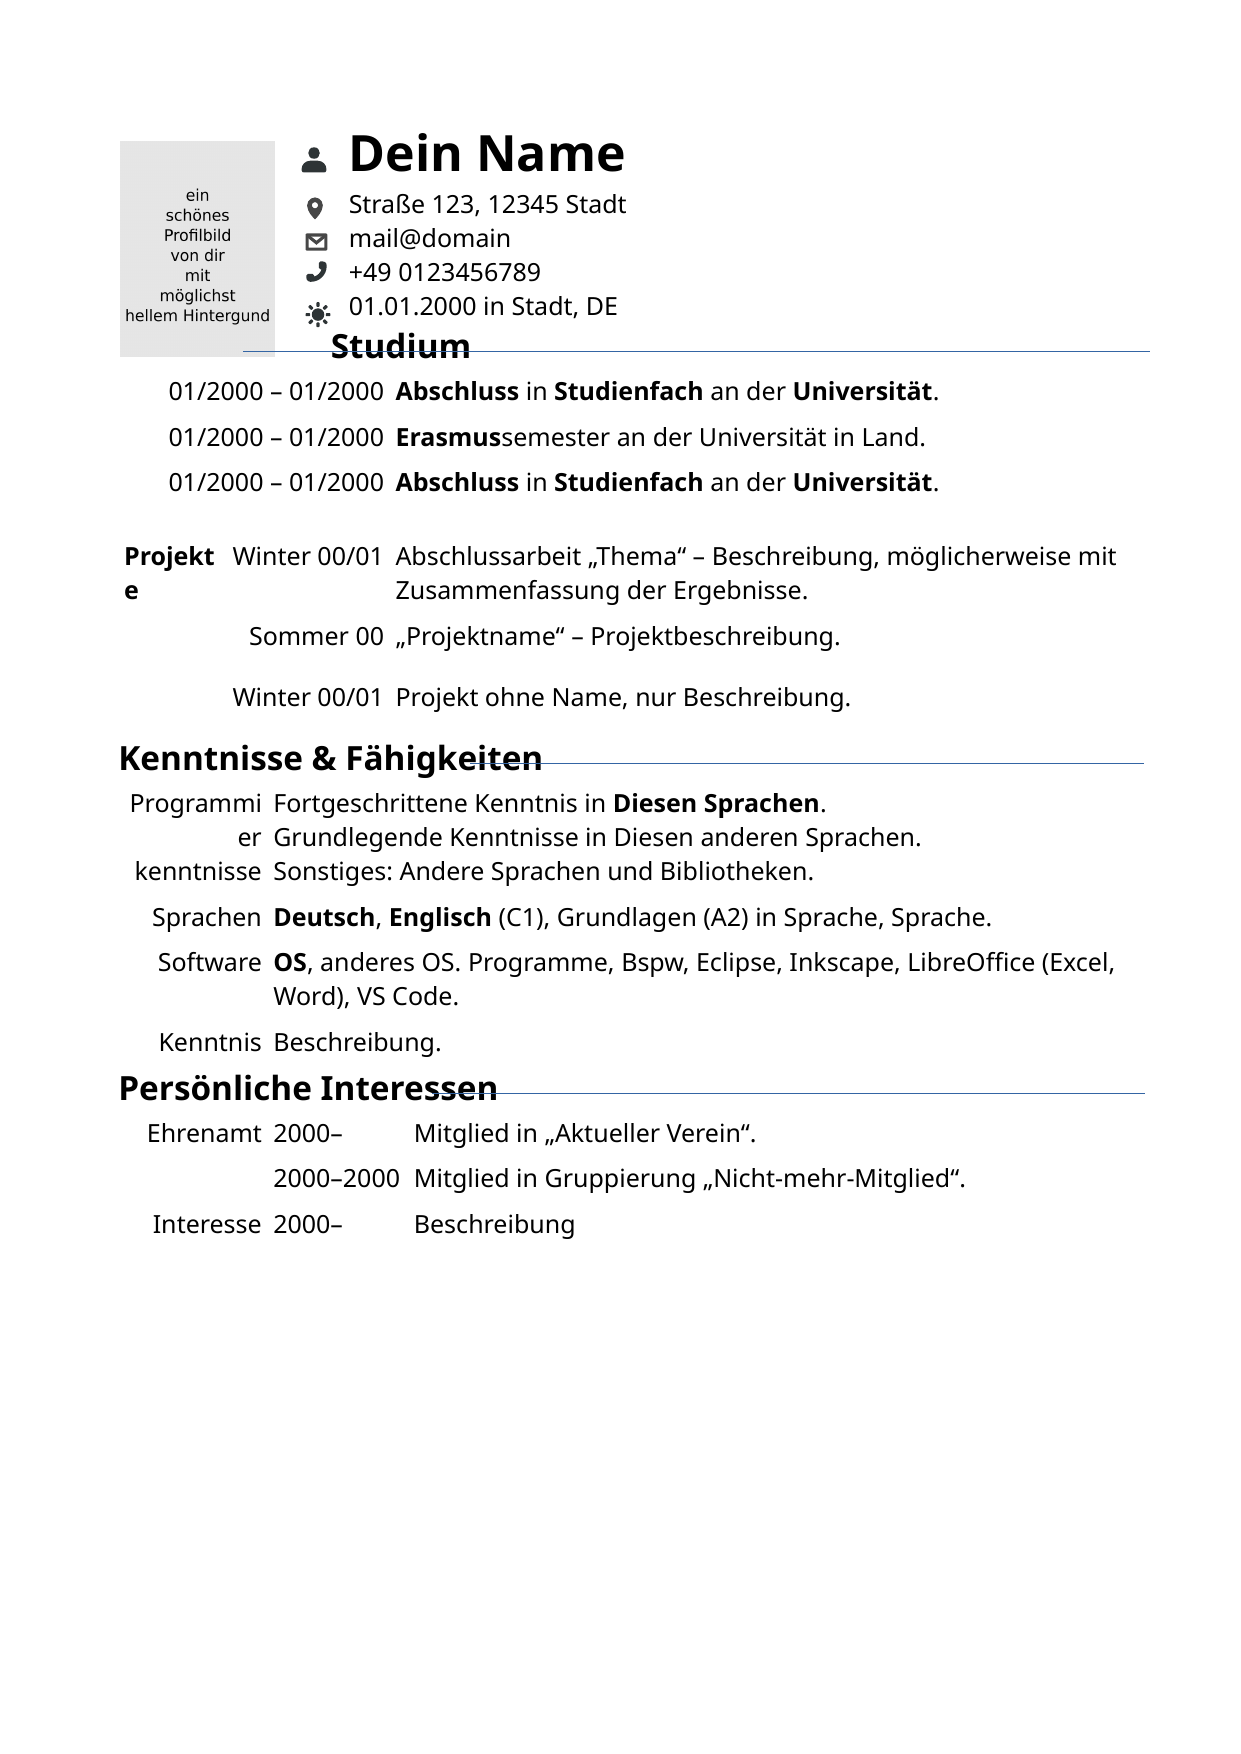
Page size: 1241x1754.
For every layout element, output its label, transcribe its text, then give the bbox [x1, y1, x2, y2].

text Persönliche Interessen [118, 1064, 1122, 1110]
table_header Projekte [118, 533, 222, 613]
table_cell Winter 00/01 [222, 674, 389, 735]
table_header 01/2000 – 01/2000 [118, 368, 389, 413]
table_cell Sommer 00 [222, 613, 389, 674]
table_cell Beschreibung [408, 1201, 1157, 1262]
table_header 2000– [268, 1110, 408, 1155]
table_header Abschluss in Studienfach an der Universität. [390, 368, 1156, 413]
table_header Abschlussarbeit „Thema“ – Beschreibung, möglicherweise mit Zusammenfassung der Ergebnisse. [390, 533, 1156, 613]
table_header Mitglied in „Aktueller Verein“. [408, 1110, 1157, 1155]
text Dein Name [192, 118, 1122, 186]
table_cell 2000–2000 [268, 1155, 408, 1201]
picture [120, 141, 275, 357]
table_header Ehrenamt [118, 1110, 267, 1155]
table_cell Erasmussemester an der Universität in Land. [390, 414, 1156, 459]
table_cell Projekt ohne Name, nur Beschreibung. [390, 674, 1156, 735]
table_cell Kenntnis [118, 1019, 267, 1064]
table_cell Interesse [118, 1201, 267, 1262]
table_cell Software [118, 939, 267, 1019]
table_cell 01/2000 – 01/2000 [118, 414, 389, 459]
table_cell Deutsch, Englisch (C1), Grundlagen (A2) in Sprache, Sprache. [268, 894, 1157, 939]
table_cell „Projektname“ – Projektbeschreibung. [390, 613, 1156, 674]
table_header Winter 00/01 [222, 533, 389, 613]
table_cell Beschreibung. [268, 1019, 1157, 1064]
text +49 0123456789 [275, 254, 1122, 288]
table_cell [118, 613, 222, 674]
table_cell [118, 1155, 267, 1201]
table_cell [118, 674, 222, 735]
table_cell Sprachen [118, 894, 267, 939]
table_header Fortgeschrittene Kenntnis in Diesen Sprachen. Grundlegende Kenntnisse in Diesen anderen Sprachen. Sonstiges: Andere Sprachen und Bibliotheken. [268, 780, 1157, 894]
table_cell 2000– [268, 1201, 408, 1262]
table_cell Mitglied in Gruppierung „Nicht-mehr-Mitglied“. [408, 1155, 1157, 1201]
text Straße 123, 12345 Stadt [275, 186, 1122, 220]
text mail@domain [275, 220, 1122, 254]
table_header Programmier kenntnisse [118, 780, 267, 894]
text 01.01.2000 in Stadt, DE [275, 288, 1122, 322]
text Kenntnisse & Fähigkeiten [118, 735, 1122, 780]
table_cell Abschluss in Studienfach an der Universität. [390, 459, 1156, 504]
table_cell OS, anderes OS. Programme, Bspw, Eclipse, Inkscape, LibreOffice (Excel, Word), VS Code. [268, 939, 1157, 1019]
text Studium [118, 322, 1122, 368]
table_cell 01/2000 – 01/2000 [118, 459, 389, 504]
